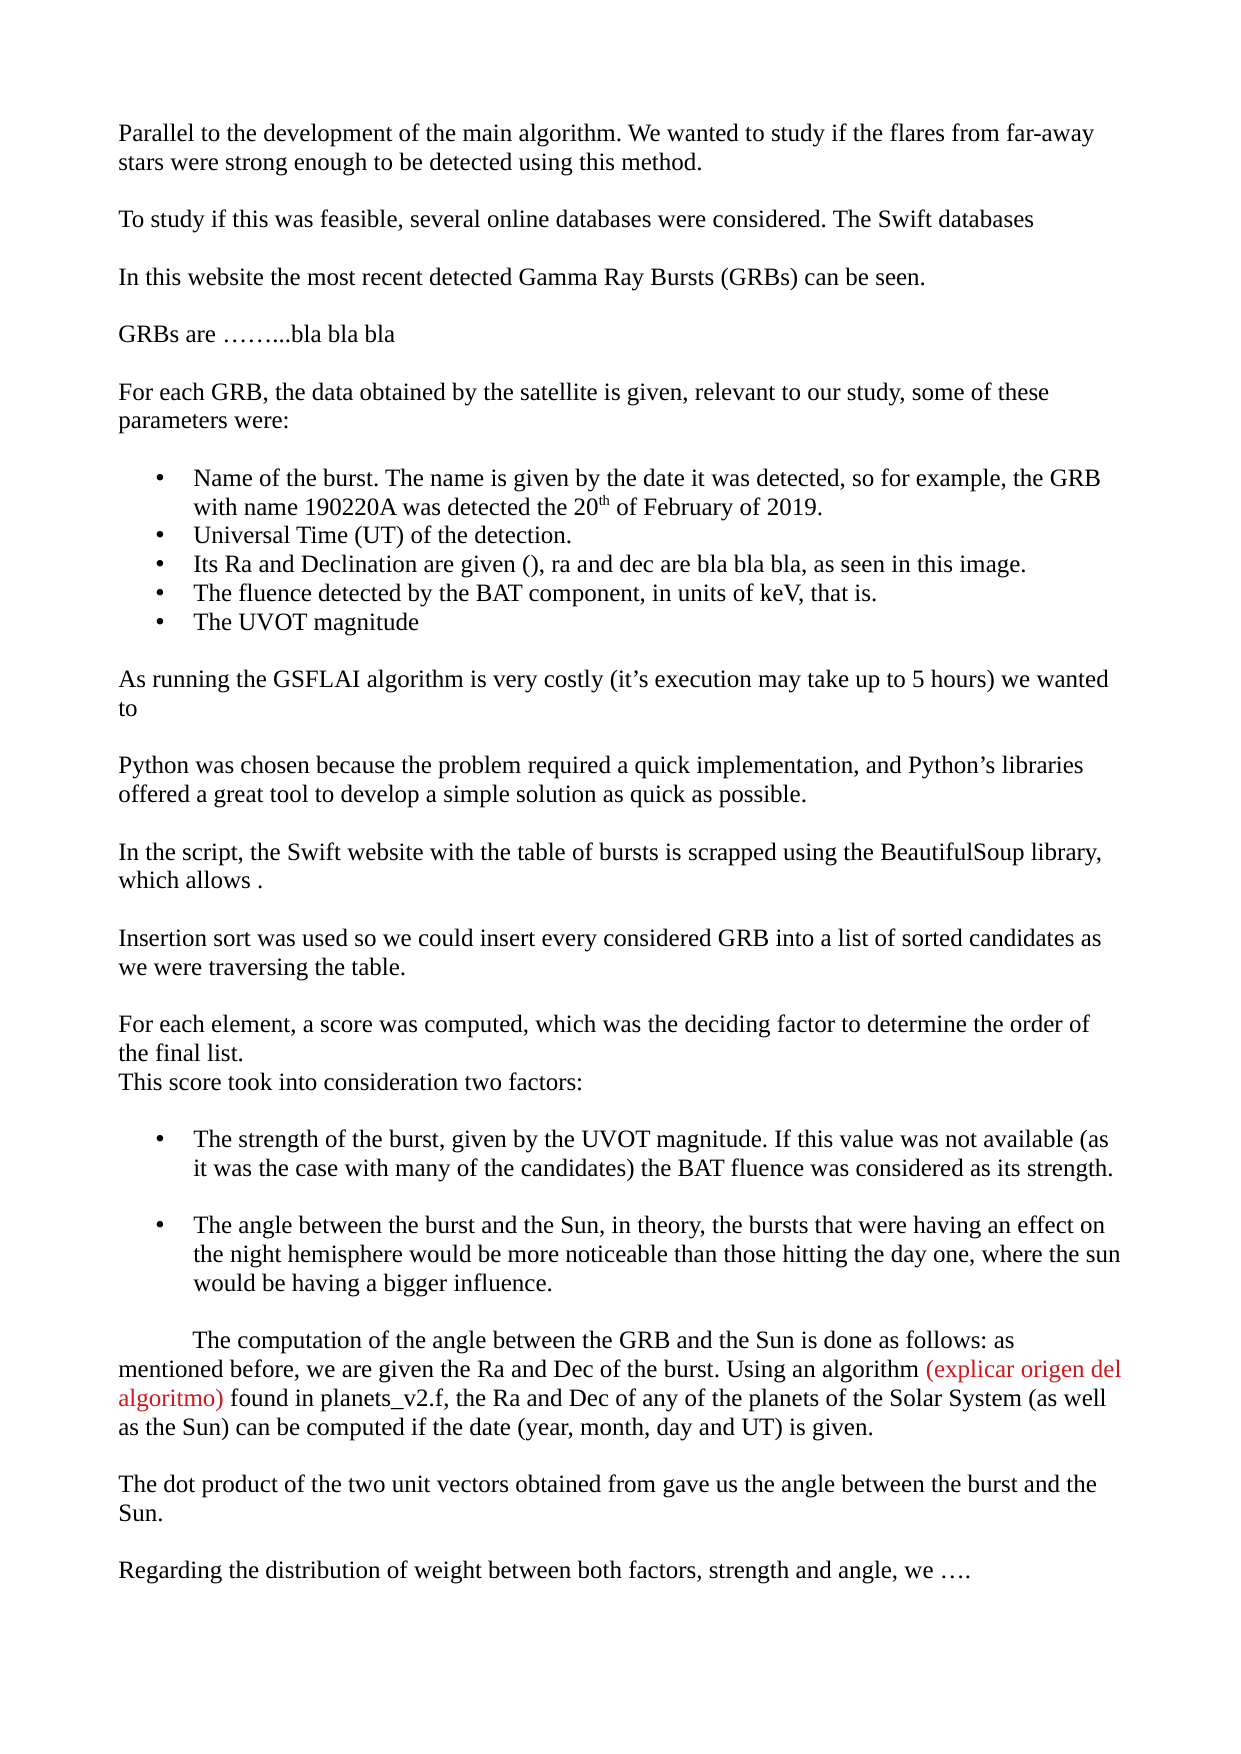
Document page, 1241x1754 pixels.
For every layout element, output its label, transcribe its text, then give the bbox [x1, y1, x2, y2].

text In the script, the Swift website with the table of bursts is scrapped using the BeautifulSoup library, which allows . [118, 837, 1122, 894]
list Universal Time (UT) of the detection. [156, 521, 1122, 549]
text For each GRB, the data obtained by the satellite is given, relevant to our study, some of these parameters were: [118, 377, 1122, 434]
text Parallel to the development of the main algorithm. We wanted to study if the flares from far-away stars were strong enough to be detected using this method. [118, 118, 1122, 176]
text This score took into consideration two factors: [118, 1067, 1122, 1096]
list The angle between the burst and the Sun, in theory, the bursts that were having an effect on the night hemisphere would be more noticeable than those hitting the day one, where the sun would be having a bigger influence. [156, 1211, 1122, 1297]
text For each element, a score was computed, which was the deciding factor to determine the order of the final list. [118, 1009, 1122, 1067]
text The computation of the angle between the GRB and the Sun is done as follows: as mentioned before, we are given the Ra and Dec of the burst. Using an algorithm (explicar origen del algoritmo) found in planets_v2.f, the Ra and Dec of any of the planets of the Solar System (as well as the Sun) can be computed if the date (year, month, day and UT) is given. [118, 1326, 1122, 1441]
text Regarding the distribution of weight between both factors, strength and angle, we …. [118, 1556, 1122, 1584]
text Insertion sort was used so we could insert every considered GRB into a list of sorted candidates as we were traversing the table. [118, 923, 1122, 981]
text To study if this was feasible, several online databases were considered. The Swift databases [118, 204, 1122, 233]
text Python was chosen because the problem required a quick implementation, and Python’s libraries offered a great tool to develop a simple solution as quick as possible. [118, 751, 1122, 808]
list The fluence detected by the BAT component, in units of keV, that is. [156, 578, 1122, 607]
list Its Ra and Declination are given (), ra and dec are bla bla bla, as seen in this image. [156, 549, 1122, 578]
text The dot product of the two unit vectors obtained from gave us the angle between the burst and the Sun. [118, 1469, 1122, 1527]
list The UVOT magnitude [156, 607, 1122, 636]
list Name of the burst. The name is given by the date it was detected, so for example, the GRB with name 190220A was detected the 20th of February of 2019. [156, 463, 1122, 521]
text As running the GSFLAI algorithm is very costly (it’s execution may take up to 5 hours) we wanted to [118, 664, 1122, 722]
text In this website the most recent detected Gamma Ray Bursts (GRBs) can be seen. [118, 262, 1122, 291]
list The strength of the burst, given by the UVOT magnitude. If this value was not available (as it was the case with many of the candidates) the BAT fluence was considered as its strength. [156, 1124, 1122, 1182]
text GRBs are ……...bla bla bla [118, 319, 1122, 348]
